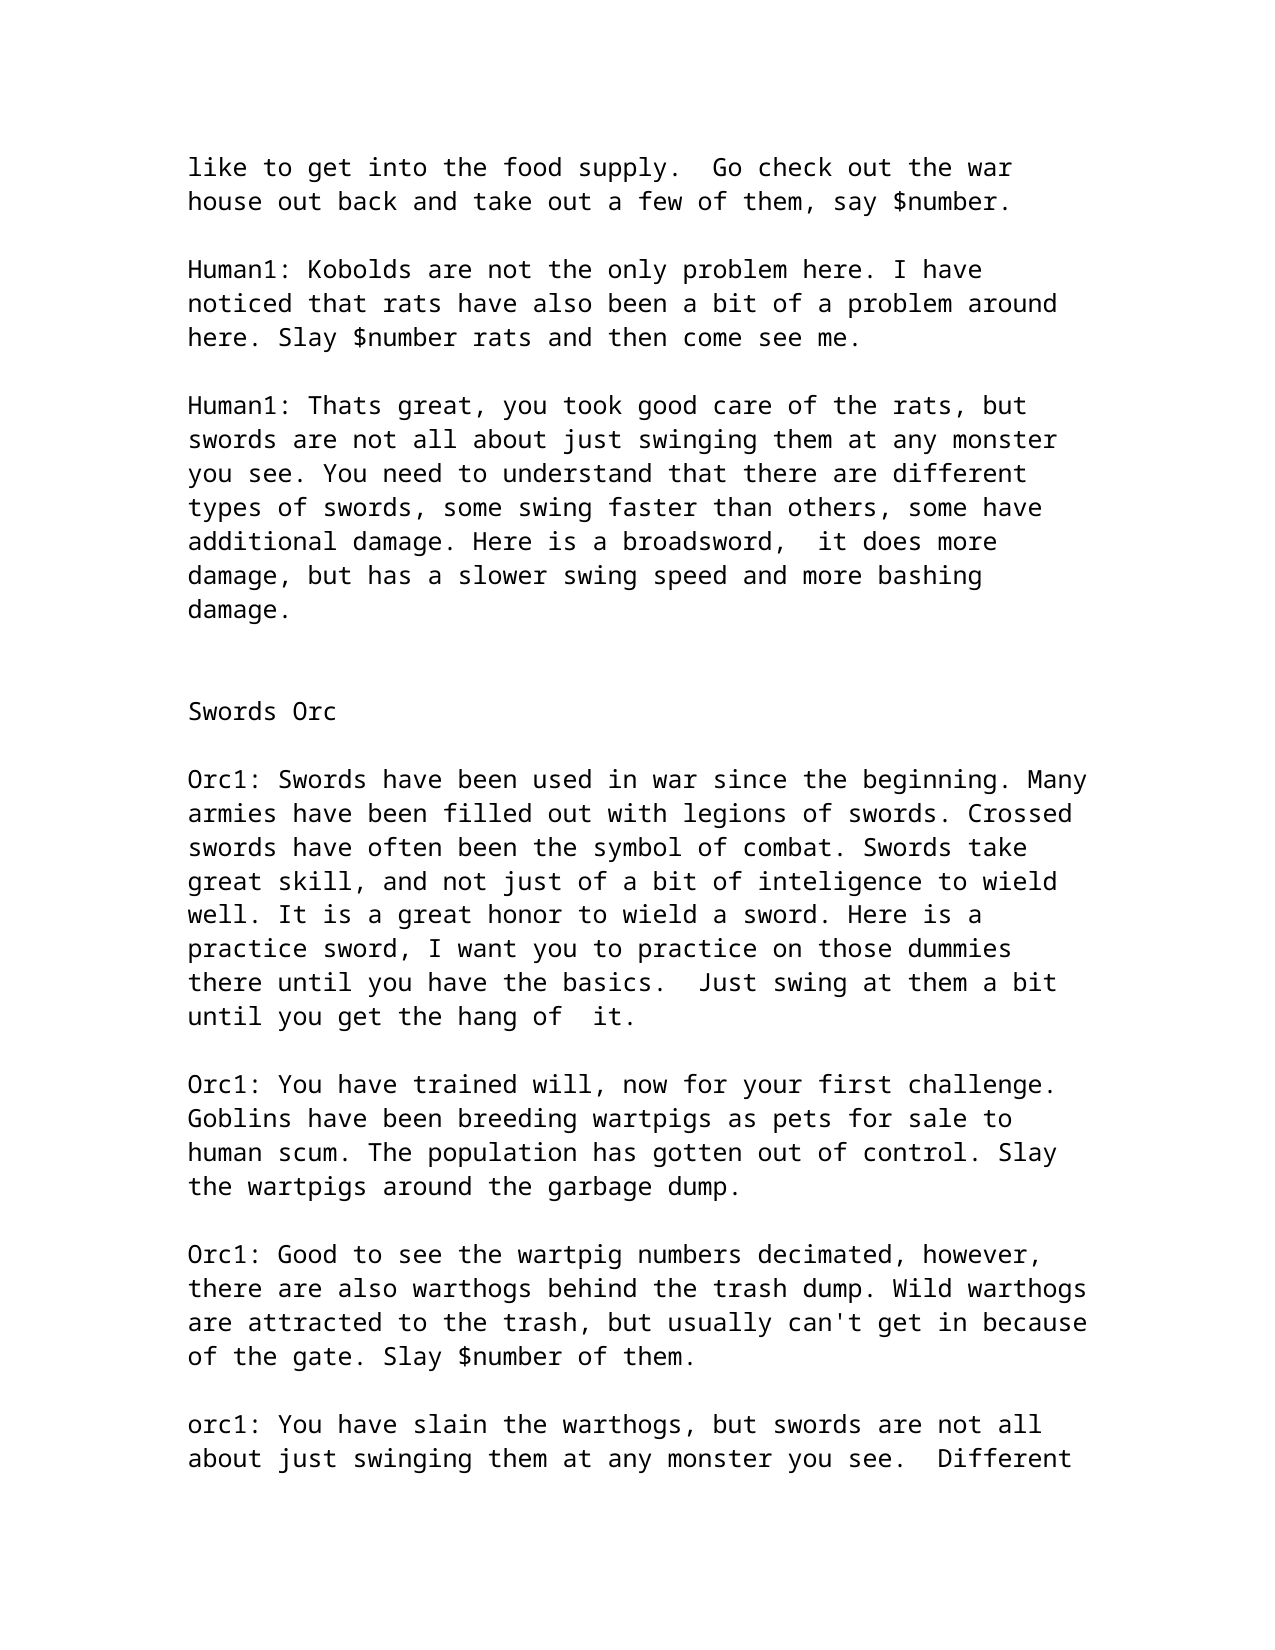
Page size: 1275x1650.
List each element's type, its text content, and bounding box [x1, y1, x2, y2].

text Goblins have been breeding wartpigs as pets for sale to human scum. The population has gotten out of control. Slay the wartpigs around the garbage dump. [187, 1101, 1087, 1203]
text Human1: Kobolds are not the only problem here. I have noticed that rats have also been a bit of a problem around here. Slay $number rats and then come see me. [187, 252, 1087, 354]
text like to get into the food supply. Go check out the war house out back and take out a few of them, say $number. [187, 150, 1087, 218]
text Orc1: Good to see the wartpig numbers decimated, however, there are also warthogs behind the trash dump. Wild warthogs are attracted to the trash, but usually can't get in because of the gate. Slay $number of them. [187, 1237, 1087, 1372]
text orc1: You have slain the warthogs, but swords are not all about just swinging them at any monster you see. Different [187, 1406, 1087, 1474]
text Swords Orc [187, 693, 1087, 727]
text Orc1: You have trained will, now for your first challenge. [187, 1067, 1087, 1101]
text Orc1: Swords have been used in war since the beginning. Many armies have been filled out with legions of swords. Crossed swords have often been the symbol of combat. Swords take great skill, and not just of a bit of inteligence to wield well. It is a great honor to wield a sword. Here is a practice sword, I want you to practice on those dummies there until you have the basics. Just swing at them a bit until you get the hang of it. [187, 761, 1087, 1033]
text Human1: Thats great, you took good care of the rats, but swords are not all about just swinging them at any monster you see. You need to understand that there are different types of swords, some swing faster than others, some have additional damage. Here is a broadsword, it does more damage, but has a slower swing speed and more bashing damage. [187, 388, 1087, 625]
